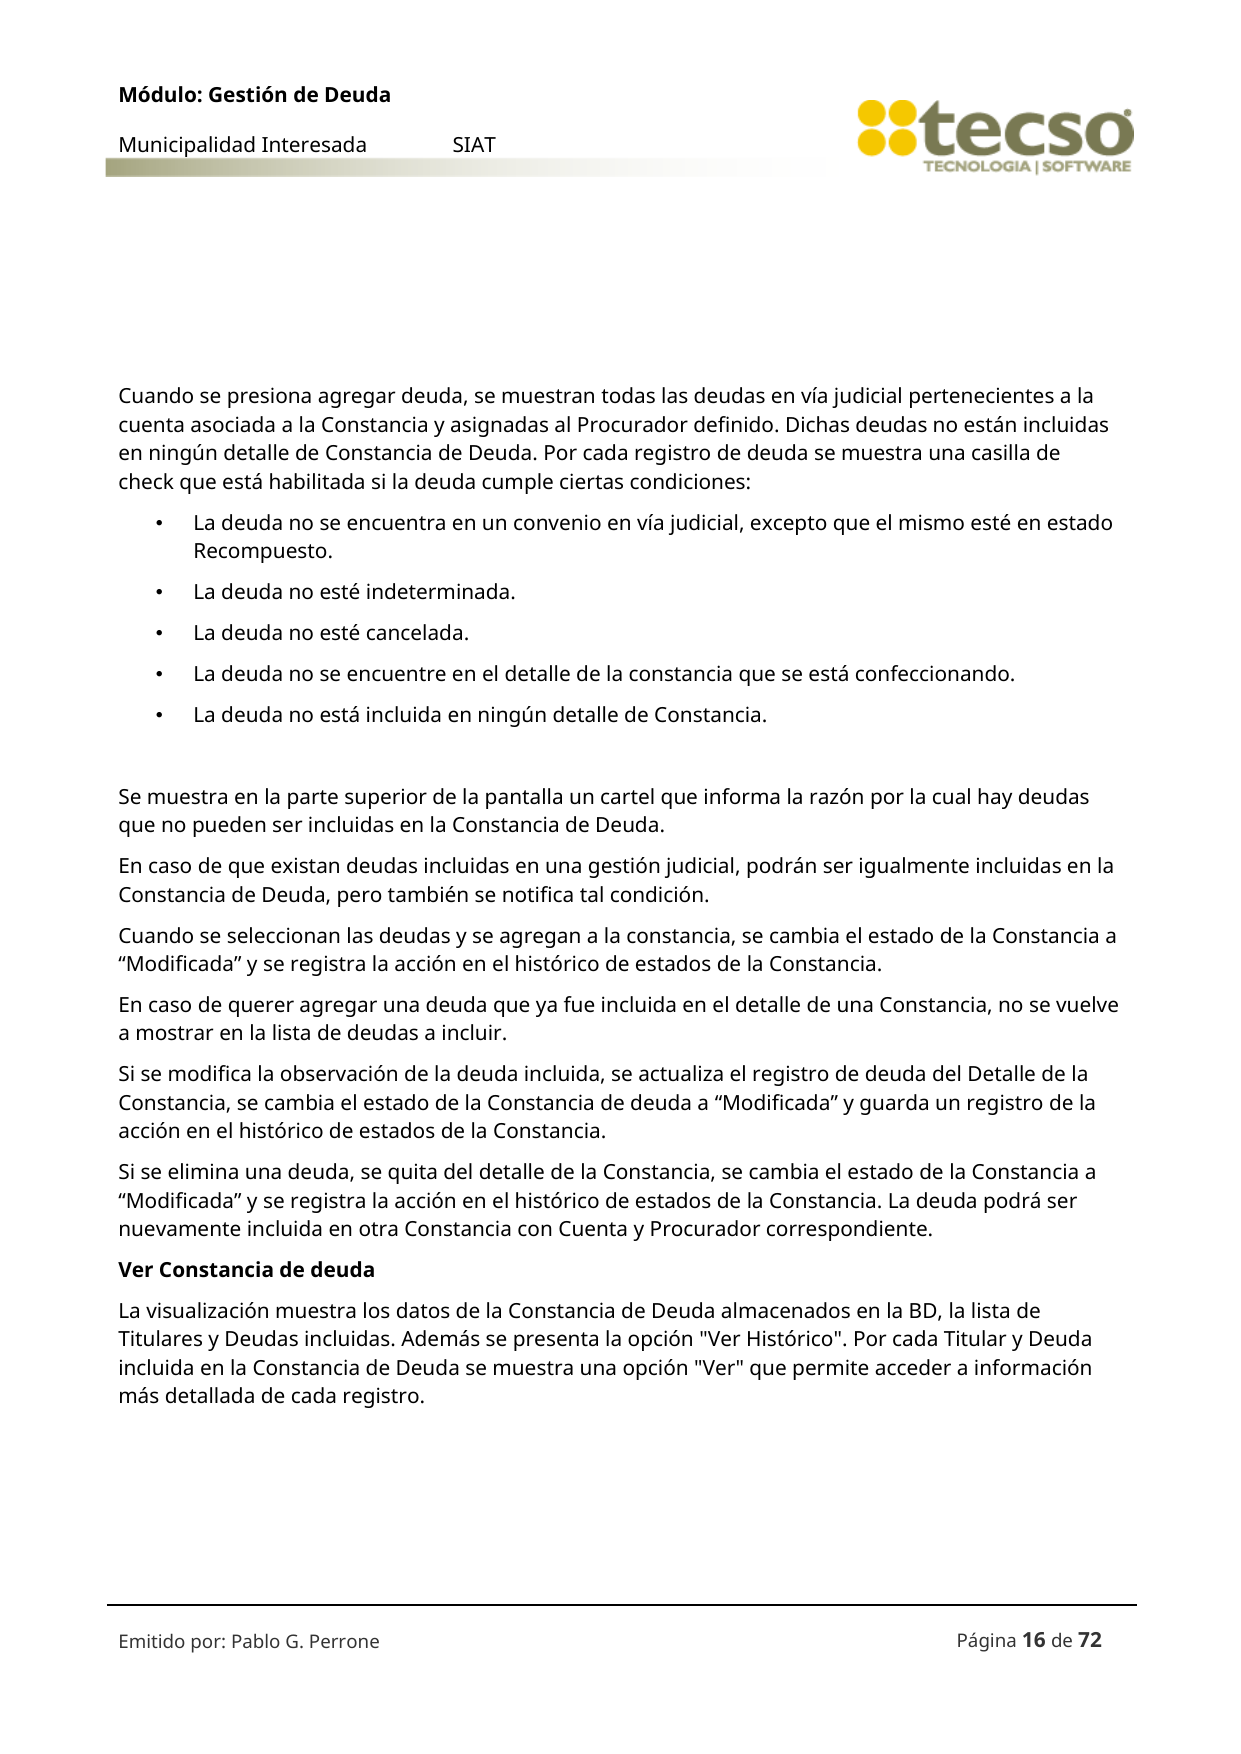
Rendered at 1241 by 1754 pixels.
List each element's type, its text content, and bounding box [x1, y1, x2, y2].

text Si se elimina una deuda, se quita del detalle de la Constancia, se cambia el estado de la Constancia a “Modificada” y se registra la acción en el histórico de estados de la Constancia. La deuda podrá ser nuevamente incluida en otra Constancia con Cuenta y Procurador correspondiente. [118, 1157, 1122, 1243]
list La deuda no se encuentra en un convenio en vía judicial, excepto que el mismo esté en estado Recompuesto. [156, 508, 1122, 565]
text Se muestra en la parte superior de la pantalla un cartel que informa la razón por la cual hay deudas que no pueden ser incluidas en la Constancia de Deuda. [118, 782, 1122, 839]
text En caso de que existan deudas incluidas en una gestión judicial, podrán ser igualmente incluidas en la Constancia de Deuda, pero también se notifica tal condición. [118, 851, 1122, 908]
text La visualización muestra los datos de la Constancia de Deuda almacenados en la BD, la lista de Titulares y Deudas incluidas. Además se presenta la opción "Ver Histórico". Por cada Titular y Deuda incluida en la Constancia de Deuda se muestra una opción "Ver" que permite acceder a información más detallada de cada registro. [118, 1296, 1122, 1410]
text Cuando se seleccionan las deudas y se agregan a la constancia, se cambia el estado de la Constancia a “Modificada” y se registra la acción en el histórico de estados de la Constancia. [118, 921, 1122, 978]
text Ver Constancia de deuda [118, 1255, 1122, 1283]
list La deuda no esté indeterminada. [156, 577, 1122, 606]
text En caso de querer agregar una deuda que ya fue incluida en el detalle de una Constancia, no se vuelve a mostrar en la lista de deudas a incluir. [118, 990, 1122, 1047]
list La deuda no esté cancelada. [156, 618, 1122, 647]
text Cuando se presiona agregar deuda, se muestran todas las deudas en vía judicial pertenecientes a la cuenta asociada a la Constancia y asignadas al Procurador definido. Dichas deudas no están incluidas en ningún detalle de Constancia de Deuda. Por cada registro de deuda se muestra una casilla de check que está habilitada si la deuda cumple ciertas condiciones: [118, 382, 1122, 495]
list La deuda no se encuentre en el detalle de la constancia que se está confeccionando. [156, 659, 1122, 688]
list La deuda no está incluida en ningún detalle de Constancia. [156, 700, 1122, 728]
picture [105, 100, 1134, 177]
text Si se modifica la observación de la deuda incluida, se actualiza el registro de deuda del Detalle de la Constancia, se cambia el estado de la Constancia de deuda a “Modificada” y guarda un registro de la acción en el histórico de estados de la Constancia. [118, 1059, 1122, 1145]
